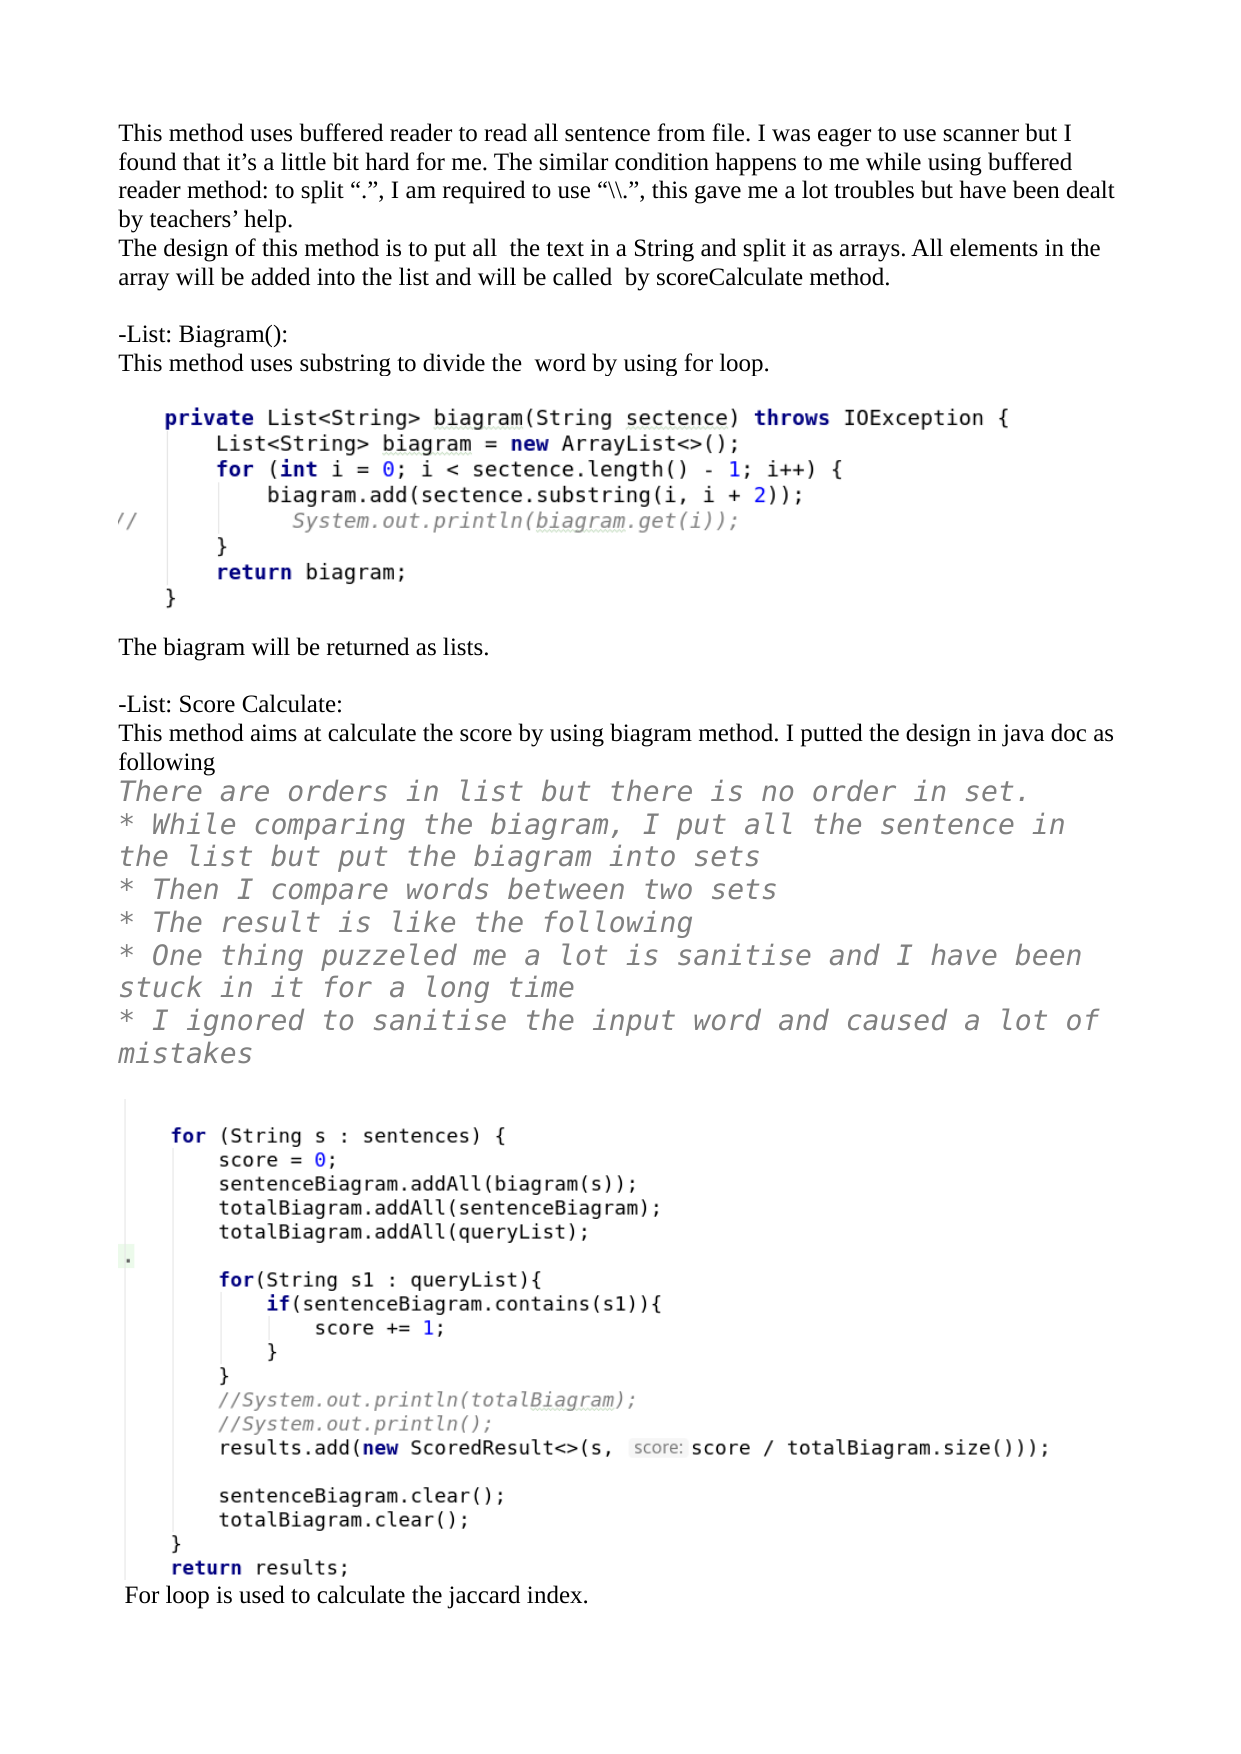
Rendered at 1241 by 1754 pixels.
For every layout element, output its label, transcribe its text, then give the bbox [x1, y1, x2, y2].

text * One thing puzzeled me a lot is sanitise and I have been stuck in it for a long time [118, 939, 1122, 1004]
picture [118, 1099, 1123, 1580]
text This method aims at calculate the score by using biagram method. I putted the design in java doc as following [118, 718, 1122, 775]
text There are orders in list but there is no order in set. [118, 775, 1122, 808]
text -List: Score Calculate: [118, 689, 1122, 718]
text * Then I compare words between two sets [118, 873, 1122, 906]
text * I ignored to sanitise the input word and caused a lot of mistakes [118, 1004, 1122, 1070]
text * While comparing the biagram, I put all the sentence in the list but put the biagram into sets [118, 808, 1122, 873]
text The biagram will be returned as lists. [118, 632, 1122, 660]
picture [118, 376, 1123, 632]
text -List: Biagram(): [118, 319, 1122, 348]
text This method uses substring to divide the word by using for loop. [118, 348, 1122, 376]
text * The result is like the following [118, 906, 1122, 939]
text This method uses buffered reader to read all sentence from file. I was eager to use scanner but I found that it’s a little bit hard for me. The similar condition happens to me while using buffered reader method: to split “.”, I am required to use “\\.”, this gave me a lot troubles but have been dealt by teachers’ help. [118, 118, 1122, 233]
text The design of this method is to put all the text in a String and split it as arrays. All elements in the array will be added into the list and will be called by scoreCalculate method. [118, 233, 1122, 291]
text For loop is used to calculate the jaccard index. [118, 1580, 1122, 1608]
